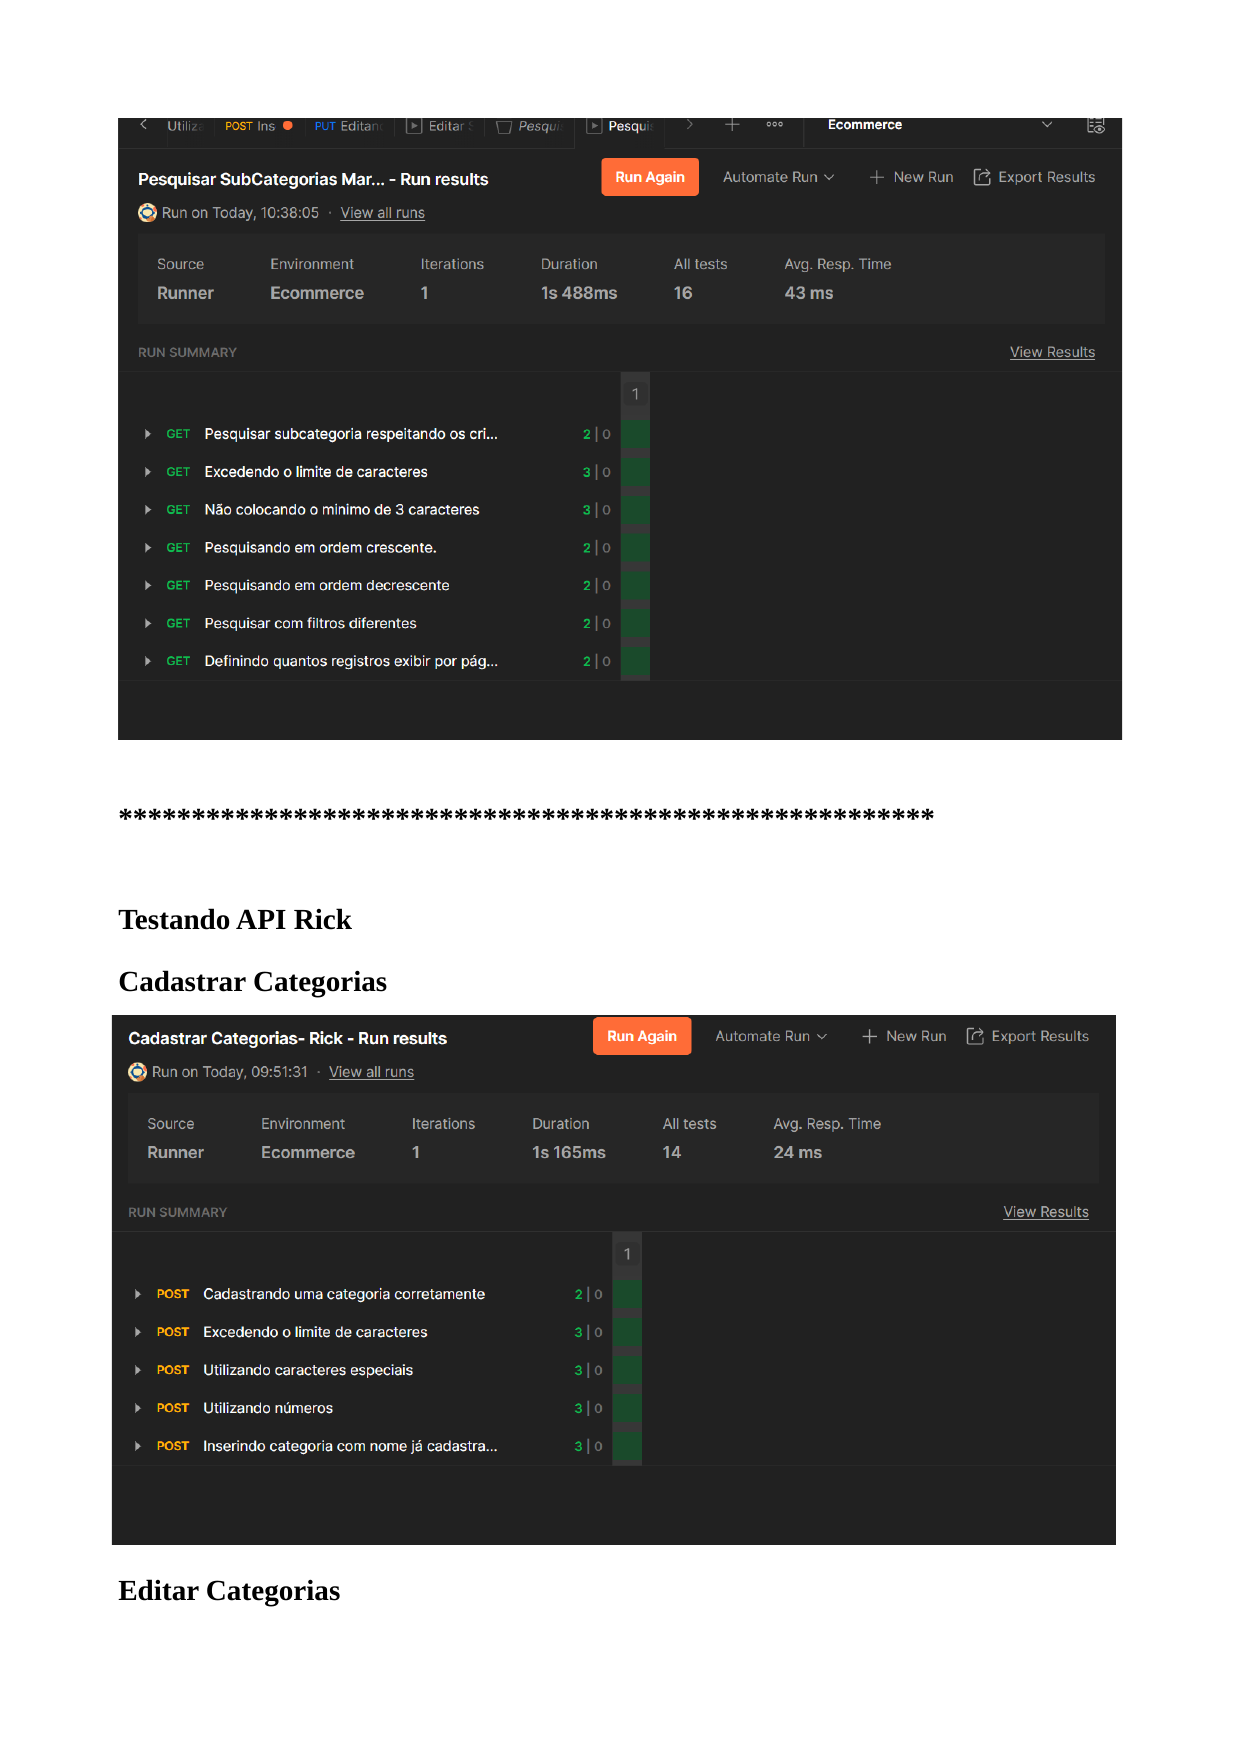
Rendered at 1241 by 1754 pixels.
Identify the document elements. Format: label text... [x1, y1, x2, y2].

text Testando API Rick [118, 902, 1122, 936]
picture [111, 1015, 1116, 1545]
text Cadastrar Categorias [118, 964, 1122, 998]
picture [118, 118, 1123, 740]
text Editar Categorias [118, 1573, 1122, 1607]
text ******************************************************** [118, 802, 1122, 835]
